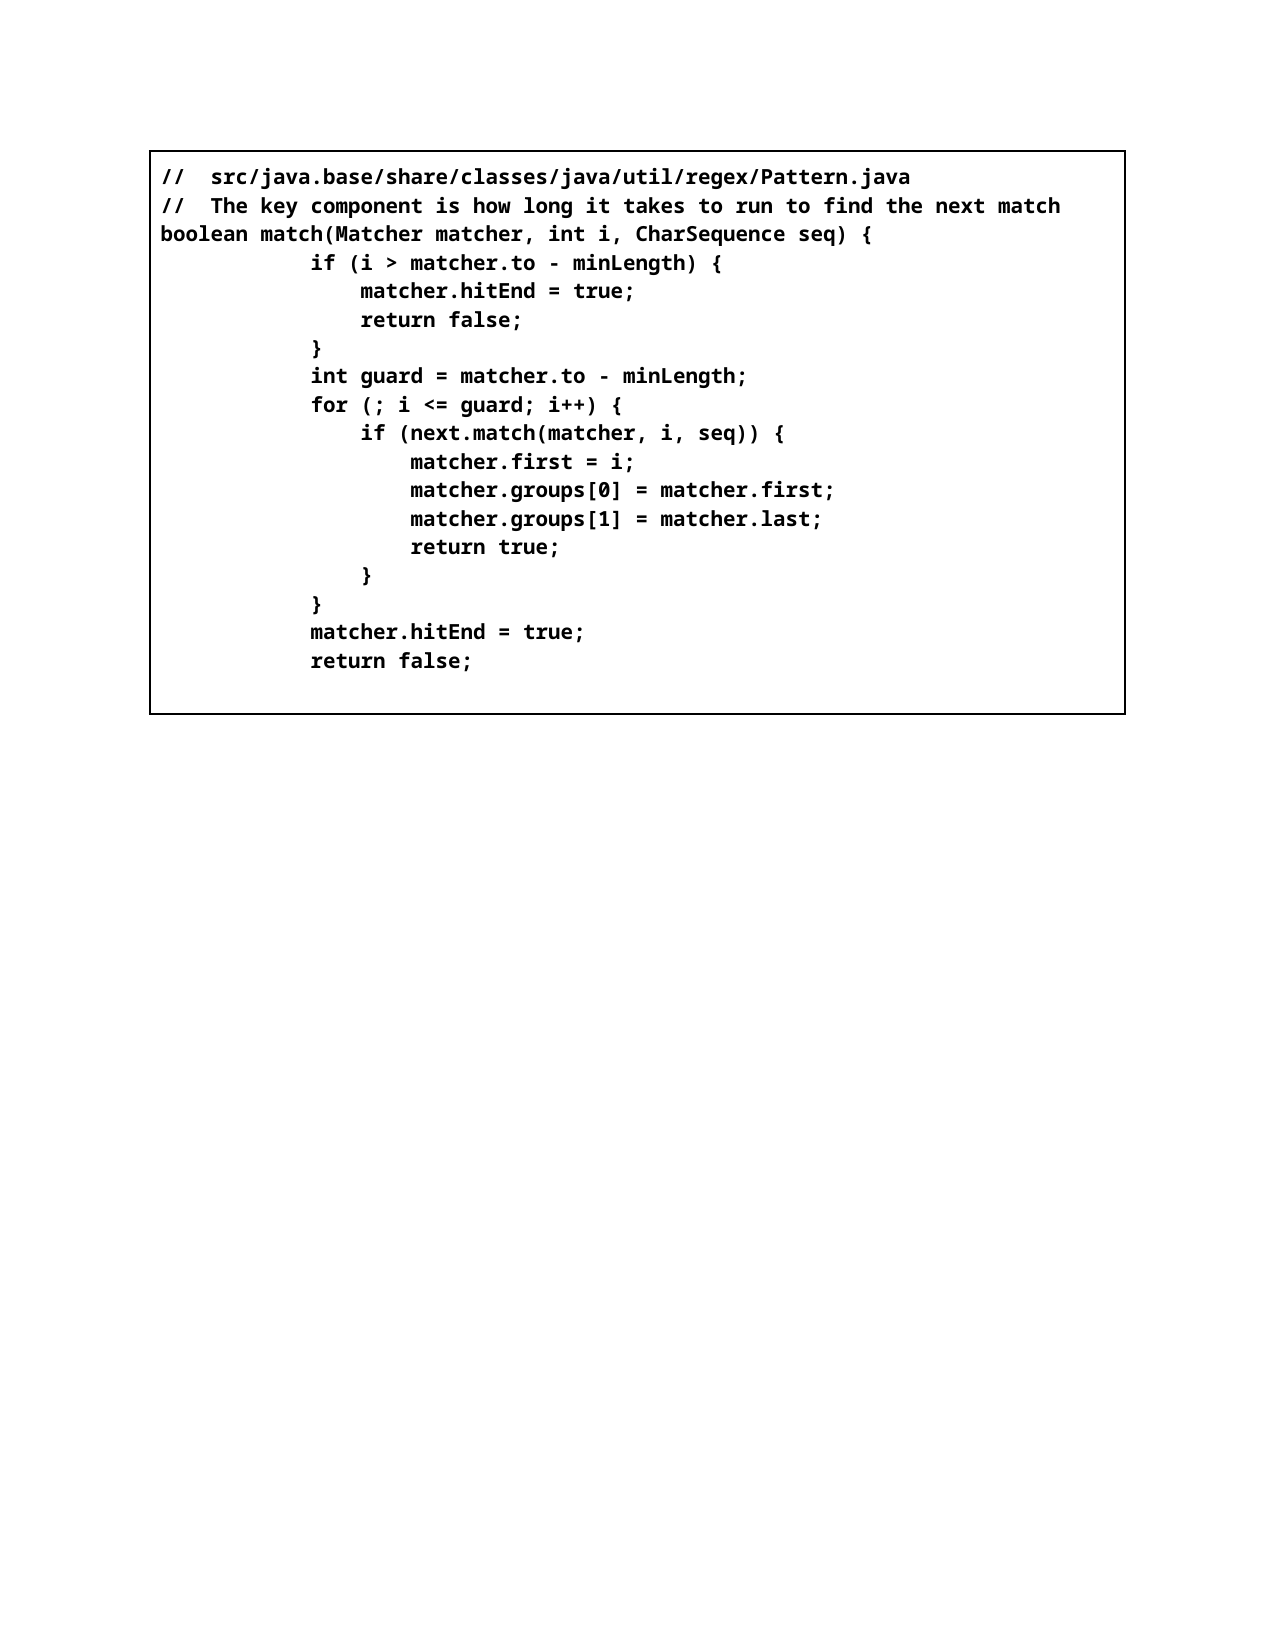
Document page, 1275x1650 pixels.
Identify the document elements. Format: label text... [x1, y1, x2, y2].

table_header // src/java.base/share/classes/java/util/regex/Pattern.java // The key component is how long it takes to run to find the next match boolean match(Matcher matcher, int i, CharSequence seq) { if (i > matcher.to - minLength) { matcher.hitEnd = true; return false; } int guard = matcher.to - minLength; for (; i <= guard; i++) { if (next.match(matcher, i, seq)) { matcher.first = i; matcher.groups[0] = matcher.first; matcher.groups[1] = matcher.last; return true; } } matcher.hitEnd = true; return false; [151, 152, 1124, 713]
